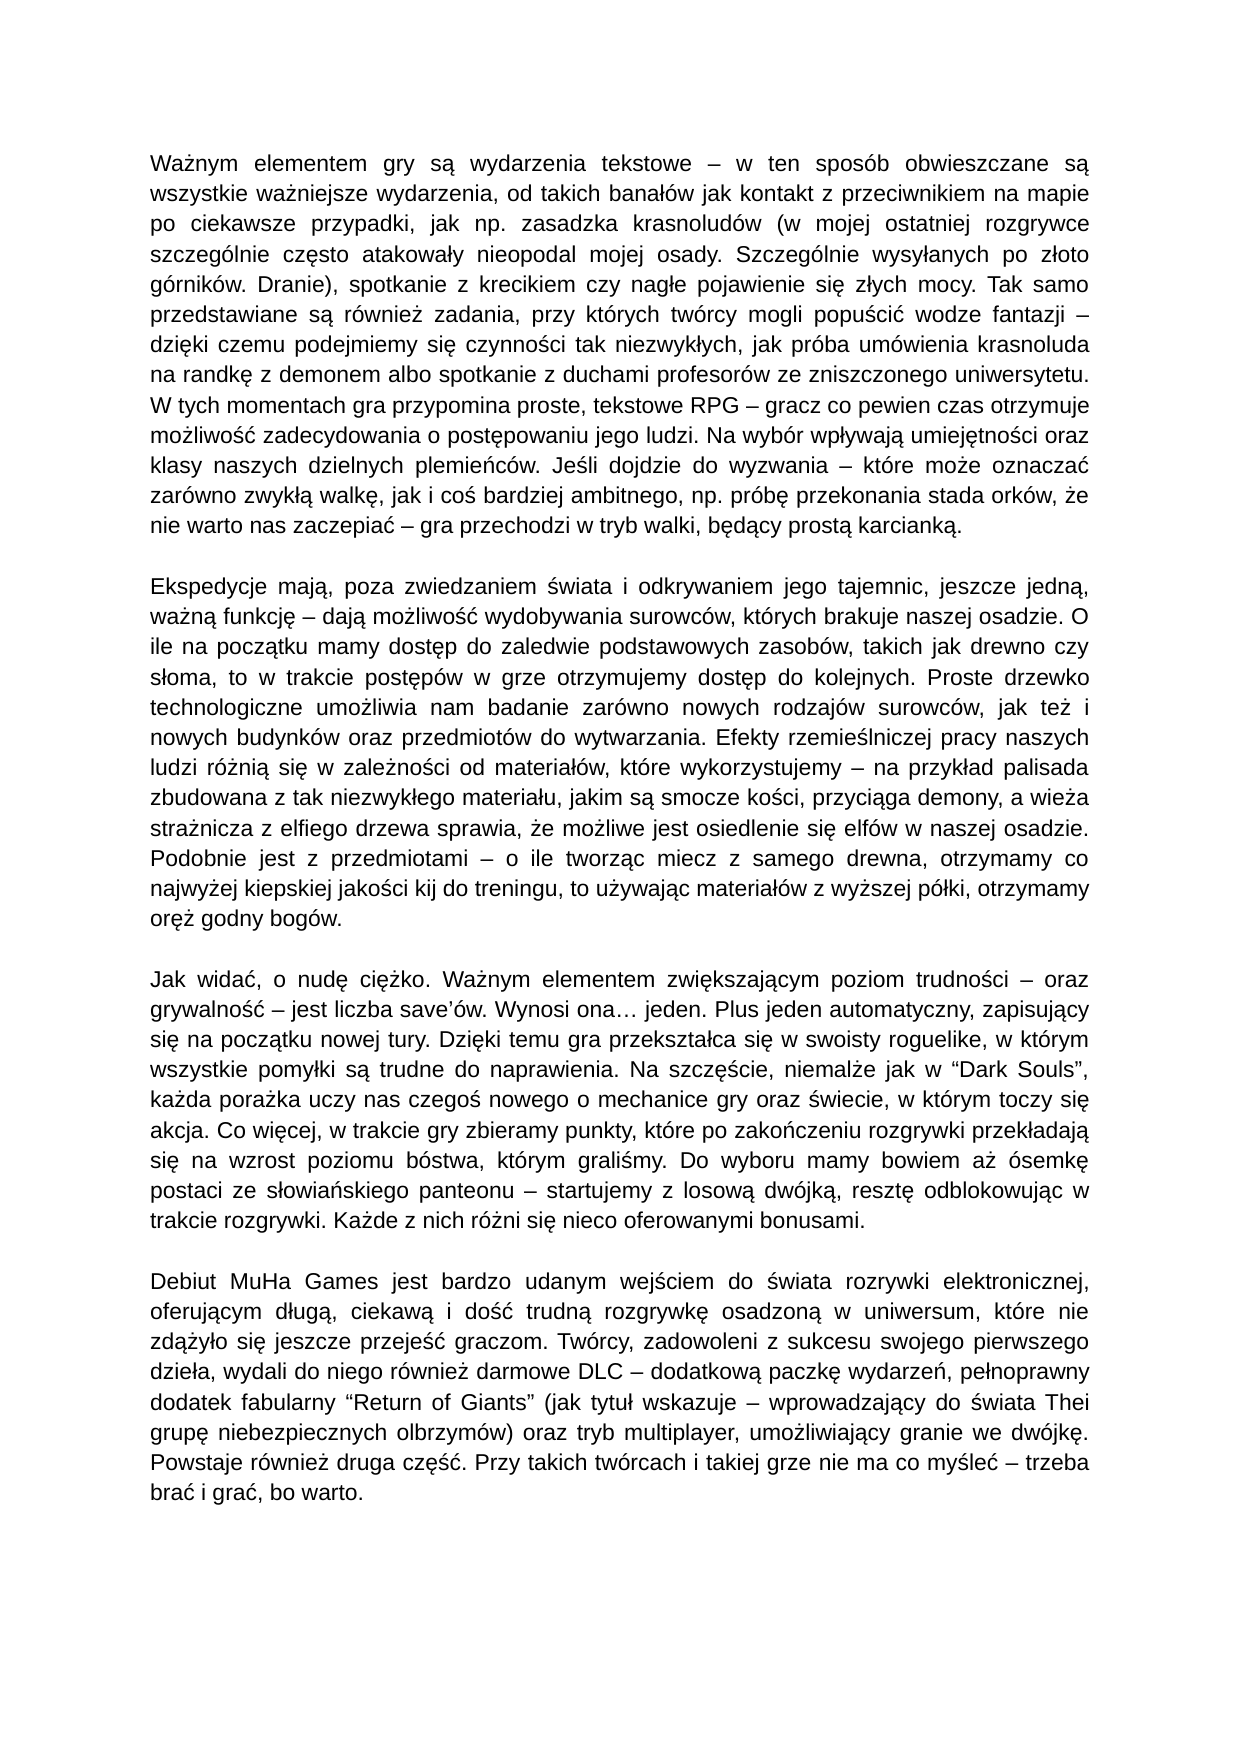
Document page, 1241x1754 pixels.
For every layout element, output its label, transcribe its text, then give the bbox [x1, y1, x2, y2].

text Debiut MuHa Games jest bardzo udanym wejściem do świata rozrywki elektronicznej, oferującym długą, ciekawą i dość trudną rozgrywkę osadzoną w uniwersum, które nie zdążyło się jeszcze przejeść graczom. Twórcy, zadowoleni z sukcesu swojego pierwszego dzieła, wydali do niego również darmowe DLC – dodatkową paczkę wydarzeń, pełnoprawny dodatek fabularny “Return of Giants” (jak tytuł wskazuje – wprowadzający do świata Thei grupę niebezpiecznych olbrzymów) oraz tryb multiplayer, umożliwiający granie we dwójkę. Powstaje również druga część. Przy takich twórcach i takiej grze nie ma co myśleć – trzeba brać i grać, bo warto. [150, 1268, 1090, 1506]
text Ważnym elementem gry są wydarzenia tekstowe – w ten sposób obwieszczane są wszystkie ważniejsze wydarzenia, od takich banałów jak kontakt z przeciwnikiem na mapie po ciekawsze przypadki, jak np. zasadzka krasnoludów (w mojej ostatniej rozgrywce szczególnie często atakowały nieopodal mojej osady. Szczególnie wysyłanych po złoto górników. Dranie), spotkanie z krecikiem czy nagłe pojawienie się złych mocy. Tak samo przedstawiane są również zadania, przy których twórcy mogli popuścić wodze fantazji – dzięki czemu podejmiemy się czynności tak niezwykłych, jak próba umówienia krasnoluda na randkę z demonem albo spotkanie z duchami profesorów ze zniszczonego uniwersytetu. W tych momentach gra przypomina proste, tekstowe RPG – gracz co pewien czas otrzymuje możliwość zadecydowania o postępowaniu jego ludzi. Na wybór wpływają umiejętności oraz klasy naszych dzielnych plemieńców. Jeśli dojdzie do wyzwania – które może oznaczać zarówno zwykłą walkę, jak i coś bardziej ambitnego, np. próbę przekonania stada orków, że nie warto nas zaczepiać – gra przechodzi w tryb walki, będący prostą karcianką. [150, 150, 1090, 539]
text Jak widać, o nudę ciężko. Ważnym elementem zwiększającym poziom trudności – oraz grywalność – jest liczba save’ów. Wynosi ona… jeden. Plus jeden automatyczny, zapisujący się na początku nowej tury. Dzięki temu gra przekształca się w swoisty roguelike, w którym wszystkie pomyłki są trudne do naprawienia. Na szczęście, niemalże jak w “Dark Souls”, każda porażka uczy nas czegoś nowego o mechanice gry oraz świecie, w którym toczy się akcja. Co więcej, w trakcie gry zbieramy punkty, które po zakończeniu rozgrywki przekładają się na wzrost poziomu bóstwa, którym graliśmy. Do wyboru mamy bowiem aż ósemkę postaci ze słowiańskiego panteonu – startujemy z losową dwójką, resztę odblokowując w trakcie rozgrywki. Każde z nich różni się nieco oferowanymi bonusami. [150, 966, 1090, 1234]
text Ekspedycje mają, poza zwiedzaniem świata i odkrywaniem jego tajemnic, jeszcze jedną, ważną funkcję – dają możliwość wydobywania surowców, których brakuje naszej osadzie. O ile na początku mamy dostęp do zaledwie podstawowych zasobów, takich jak drewno czy słoma, to w trakcie postępów w grze otrzymujemy dostęp do kolejnych. Proste drzewko technologiczne umożliwia nam badanie zarówno nowych rodzajów surowców, jak też i nowych budynków oraz przedmiotów do wytwarzania. Efekty rzemieślniczej pracy naszych ludzi różnią się w zależności od materiałów, które wykorzystujemy – na przykład palisada zbudowana z tak niezwykłego materiału, jakim są smocze kości, przyciąga demony, a wieża strażnicza z elfiego drzewa sprawia, że możliwe jest osiedlenie się elfów w naszej osadzie. Podobnie jest z przedmiotami – o ile tworząc miecz z samego drewna, otrzymamy co najwyżej kiepskiej jakości kij do treningu, to używając materiałów z wyższej półki, otrzymamy oręż godny bogów. [150, 573, 1090, 932]
